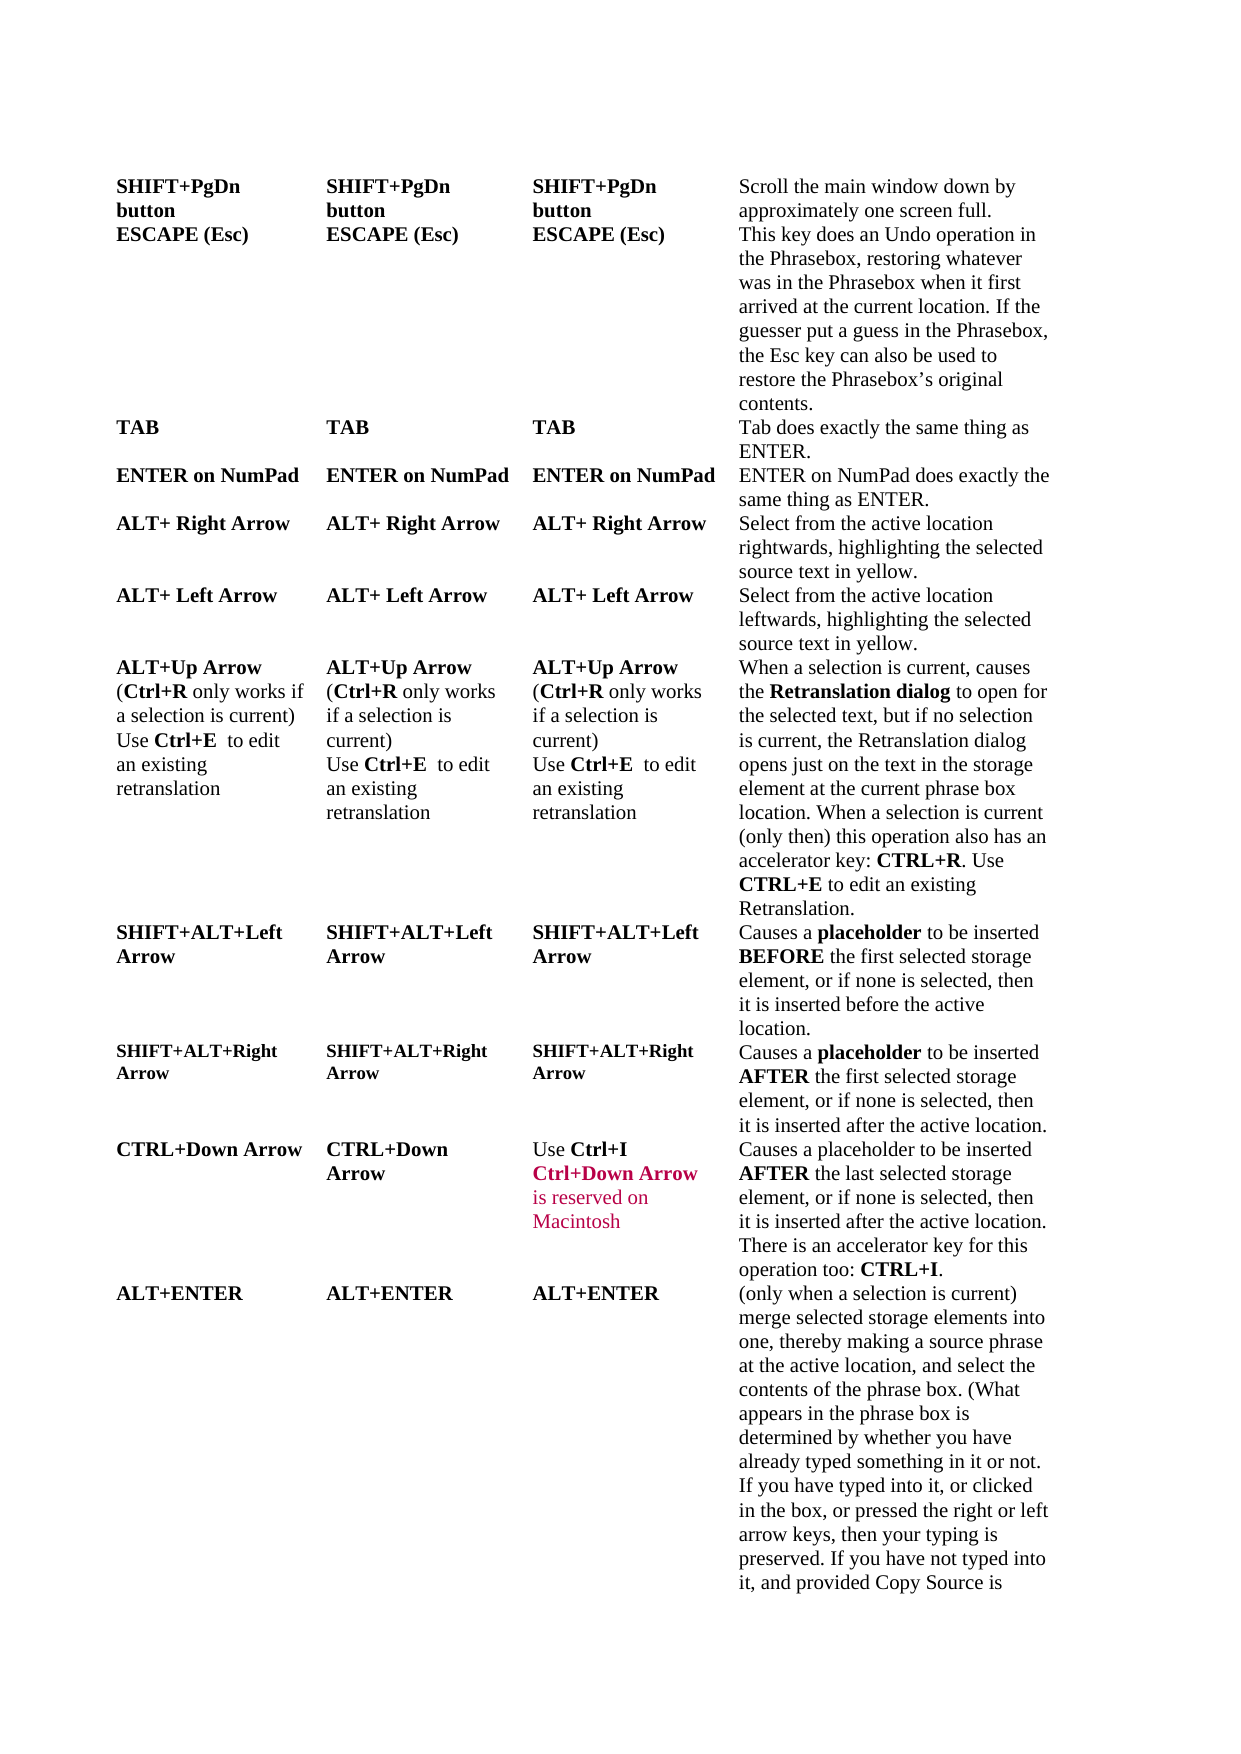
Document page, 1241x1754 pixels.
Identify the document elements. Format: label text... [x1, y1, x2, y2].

table_cell ENTER on NumPad [105, 463, 315, 511]
table_cell SHIFT+ALT+Left Arrow [315, 920, 521, 1040]
table_cell ALT+ENTER [315, 1281, 521, 1594]
table_cell ENTER on NumPad [315, 463, 521, 511]
table_cell SHIFT+PgDn button [105, 174, 315, 222]
table_cell ALT+ Left Arrow [521, 583, 727, 655]
table_cell SHIFT+PgDn button [315, 174, 521, 222]
table_cell ALT+Up Arrow (Ctrl+R only works if a selection is current) Use Ctrl+E to edit an existing retranslation [315, 655, 521, 920]
table_cell SHIFT+ALT+Right Arrow [315, 1040, 521, 1137]
table_cell ALT+ Left Arrow [315, 583, 521, 655]
table_cell Use Ctrl+I Ctrl+Down Arrow is reserved on Macintosh [521, 1137, 727, 1281]
table_cell ESCAPE (Esc) [105, 222, 315, 415]
table_cell CTRL+Down Arrow [105, 1137, 315, 1281]
table_cell CTRL+Down Arrow [315, 1137, 521, 1281]
table_cell Scroll the main window down by approximately one screen full. [728, 174, 1062, 222]
table_cell This key does an Undo operation in the Phrasebox, restoring whatever was in the Phrasebox when it first arrived at the current location. If the guesser put a guess in the Phrasebox, the Esc key can also be used to restore the Phrasebox’s original contents. [728, 222, 1062, 415]
table_cell Select from the active location leftwards, highlighting the selected source text in yellow. [728, 583, 1062, 655]
table_cell ALT+Up Arrow (Ctrl+R only works if a selection is current) Use Ctrl+E to edit an existing retranslation [105, 655, 315, 920]
table_cell When a selection is current, causes the Retranslation dialog to open for the selected text, but if no selection is current, the Retranslation dialog opens just on the text in the storage element at the current phrase box location. When a selection is current (only then) this operation also has an accelerator key: CTRL+R. Use CTRL+E to edit an existing Retranslation. [728, 655, 1062, 920]
table_cell SHIFT+ALT+Right Arrow [105, 1040, 315, 1137]
table_cell ALT+ Right Arrow [315, 511, 521, 583]
table_cell SHIFT+ALT+Right Arrow [521, 1040, 727, 1137]
table_cell SHIFT+PgDn button [521, 174, 727, 222]
table_cell SHIFT+ALT+Left Arrow [521, 920, 727, 1040]
table_cell ENTER on NumPad does exactly the same thing as ENTER. [728, 463, 1062, 511]
table_cell SHIFT+ALT+Left Arrow [105, 920, 315, 1040]
table_cell Causes a placeholder to be inserted BEFORE the first selected storage element, or if none is selected, then it is inserted before the active location. [728, 920, 1062, 1040]
table_cell Tab does exactly the same thing as ENTER. [728, 415, 1062, 463]
table_cell ENTER on NumPad [521, 463, 727, 511]
table_cell ALT+ENTER [105, 1281, 315, 1594]
table_cell ALT+ENTER [521, 1281, 727, 1594]
table_cell ESCAPE (Esc) [521, 222, 727, 415]
table_cell ALT+ Right Arrow [521, 511, 727, 583]
table_cell ESCAPE (Esc) [315, 222, 521, 415]
table_cell TAB [521, 415, 727, 463]
table_cell Causes a placeholder to be inserted AFTER the last selected storage element, or if none is selected, then it is inserted after the active location. There is an accelerator key for this operation too: CTRL+I. [728, 1137, 1062, 1281]
table_cell Select from the active location rightwards, highlighting the selected source text in yellow. [728, 511, 1062, 583]
table_cell (only when a selection is current) merge selected storage elements into one, thereby making a source phrase at the active location, and select the contents of the phrase box. (What appears in the phrase box is determined by whether you have already typed something in it or not. If you have typed into it, or clicked in the box, or pressed the right or left arrow keys, then your typing is preserved. If you have not typed into it, and provided Copy Source is [728, 1281, 1062, 1594]
table_cell TAB [315, 415, 521, 463]
table_cell Causes a placeholder to be inserted AFTER the first selected storage element, or if none is selected, then it is inserted after the active location. [728, 1040, 1062, 1137]
table_cell TAB [105, 415, 315, 463]
table_cell ALT+ Right Arrow [105, 511, 315, 583]
table_cell ALT+ Left Arrow [105, 583, 315, 655]
table_cell ALT+Up Arrow (Ctrl+R only works if a selection is current) Use Ctrl+E to edit an existing retranslation [521, 655, 727, 920]
